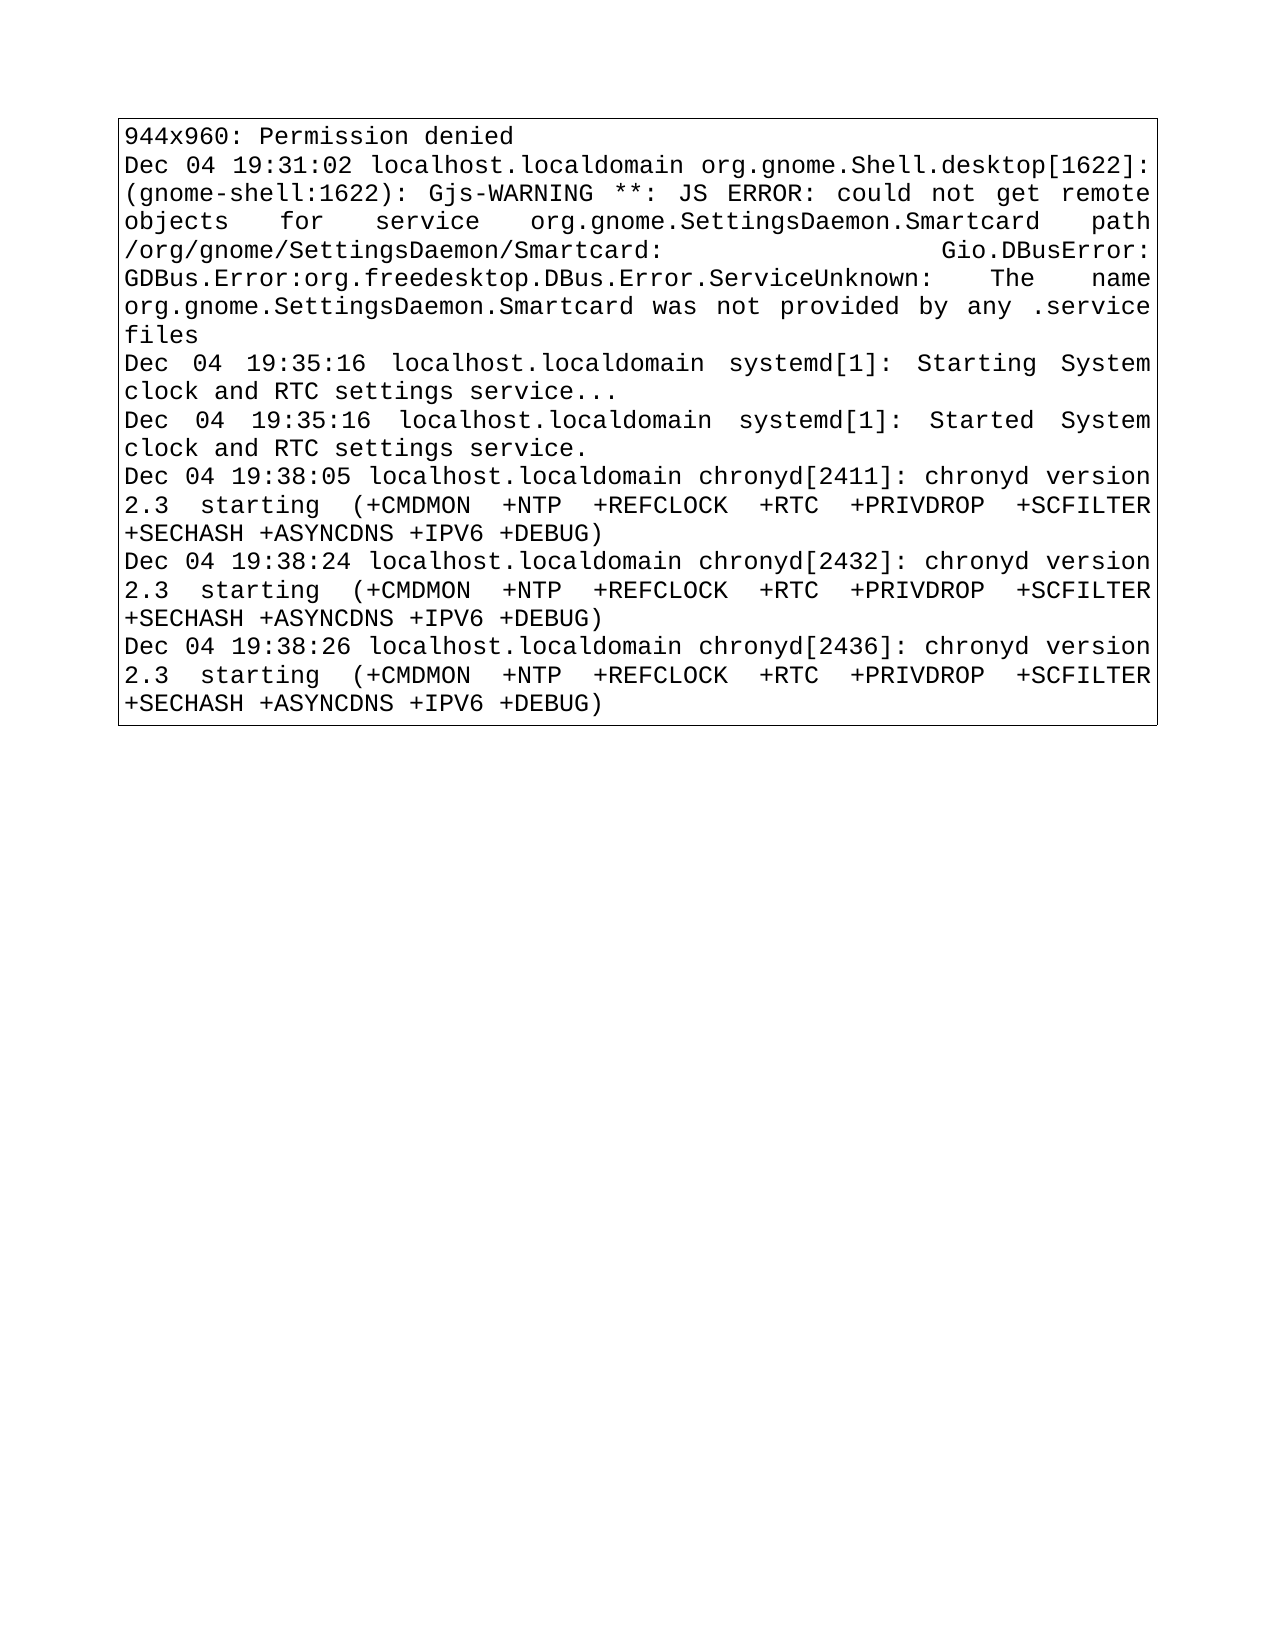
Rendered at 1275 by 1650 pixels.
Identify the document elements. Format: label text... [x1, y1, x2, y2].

table_header 944x960: Permission denied Dec 04 19:31:02 localhost.localdomain org.gnome.Shell.desktop[1622]: (gnome-shell:1622): Gjs-WARNING **: JS ERROR: could not get remote objects for service org.gnome.SettingsDaemon.Smartcard path /org/gnome/SettingsDaemon/Smartcard: Gio.DBusError: GDBus.Error:org.freedesktop.DBus.Error.ServiceUnknown: The name org.gnome.SettingsDaemon.Smartcard was not provided by any .service files Dec 04 19:35:16 localhost.localdomain systemd[1]: Starting System clock and RTC settings service... Dec 04 19:35:16 localhost.localdomain systemd[1]: Started System clock and RTC settings service. Dec 04 19:38:05 localhost.localdomain chronyd[2411]: chronyd version 2.3 starting (+CMDMON +NTP +REFCLOCK +RTC +PRIVDROP +SCFILTER +SECHASH +ASYNCDNS +IPV6 +DEBUG) Dec 04 19:38:24 localhost.localdomain chronyd[2432]: chronyd version 2.3 starting (+CMDMON +NTP +REFCLOCK +RTC +PRIVDROP +SCFILTER +SECHASH +ASYNCDNS +IPV6 +DEBUG) Dec 04 19:38:26 localhost.localdomain chronyd[2436]: chronyd version 2.3 starting (+CMDMON +NTP +REFCLOCK +RTC +PRIVDROP +SCFILTER +SECHASH +ASYNCDNS +IPV6 +DEBUG) [119, 119, 1157, 725]
